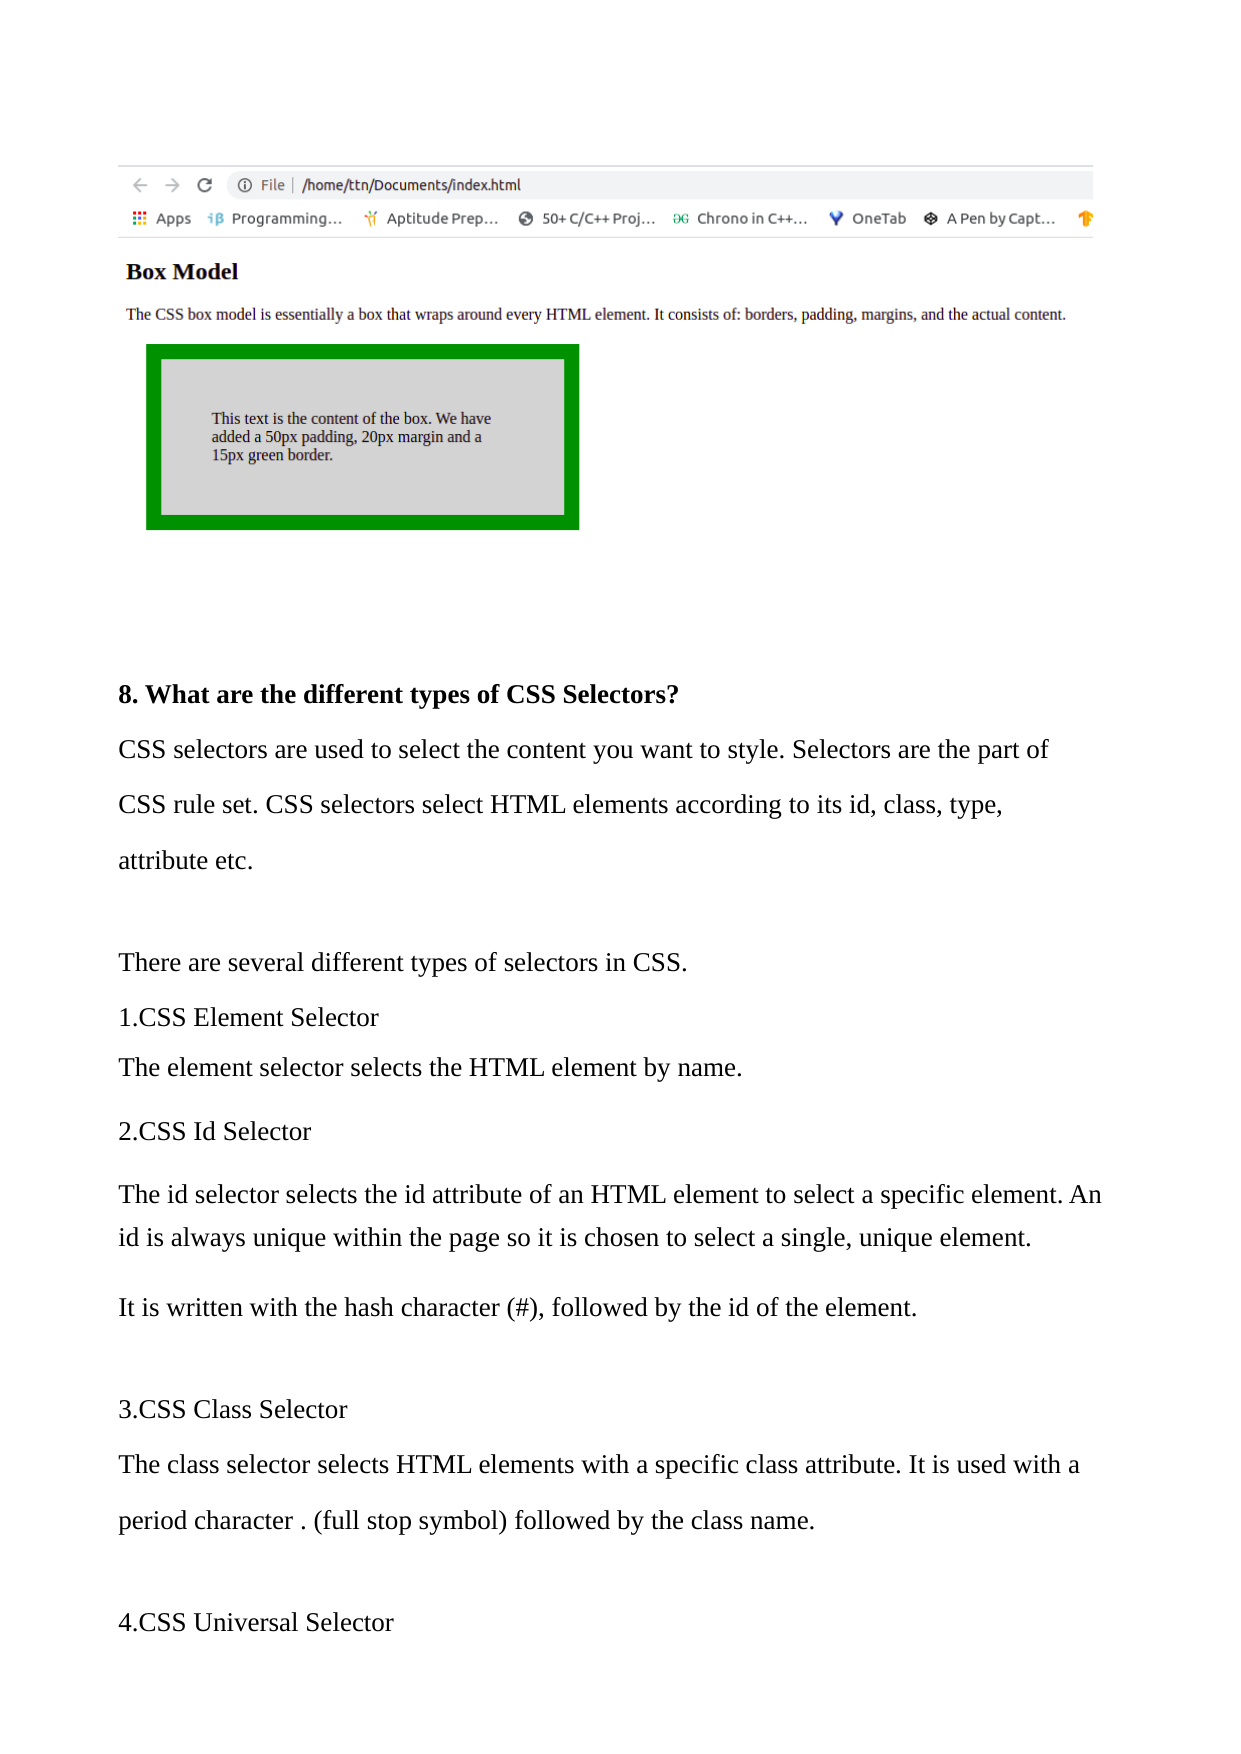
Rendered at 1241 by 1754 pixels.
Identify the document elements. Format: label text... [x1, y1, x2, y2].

text The class selector selects HTML elements with a specific class attribute. It is used with a [669, 1462, 1122, 1477]
text There are several different types of selectors in CSS. [118, 959, 424, 975]
text CSS rule set. CSS selectors select HTML elements according to its id, class, type, [118, 802, 963, 817]
text period character . (full stop symbol) followed by the class name. [122, 1517, 317, 1532]
picture [118, 165, 1094, 608]
text CSS selectors are used to select the content you want to style. Selectors are the part of [118, 746, 599, 762]
text CSS selectors are used to select the content you want to style. Selectors are the part of [981, 746, 1122, 762]
text It is written with the hash character (#), followed by the id of the element. [534, 1304, 674, 1319]
text period character . (full stop symbol) followed by the class name. [637, 1517, 1122, 1532]
text attribute etc. [118, 857, 1122, 872]
text 3.CSS Class Selector [118, 1406, 1122, 1422]
text The element selector selects the HTML element by name. [118, 1051, 1122, 1082]
text 1.CSS Element Selector [118, 1014, 1122, 1030]
text The id selector selects the id attribute of an HTML element to select a specific element. An id is always unique within the page so it is chosen to select a single, unique element. [118, 1178, 1122, 1252]
text period character . (full stop symbol) followed by the class name. [503, 1517, 636, 1532]
text It is written with the hash character (#), followed by the id of the element. [675, 1304, 1122, 1319]
text 8. What are the different types of CSS Selectors? [118, 691, 424, 707]
text There are several different types of selectors in CSS. [435, 959, 1122, 975]
text It is written with the hash character (#), followed by the id of the element. [118, 1304, 510, 1319]
text CSS selectors are used to select the content you want to style. Selectors are the part of [751, 746, 979, 762]
text 2.CSS Id Selector [118, 1114, 1122, 1146]
text The class selector selects HTML elements with a specific class attribute. It is used with a [118, 1462, 667, 1477]
text CSS selectors are used to select the content you want to style. Selectors are the part of [599, 746, 751, 762]
text 8. What are the different types of CSS Selectors? [437, 691, 1122, 707]
text CSS rule set. CSS selectors select HTML elements according to its id, class, type, [974, 802, 1122, 817]
text 4.CSS Universal Selector [118, 1619, 1122, 1635]
